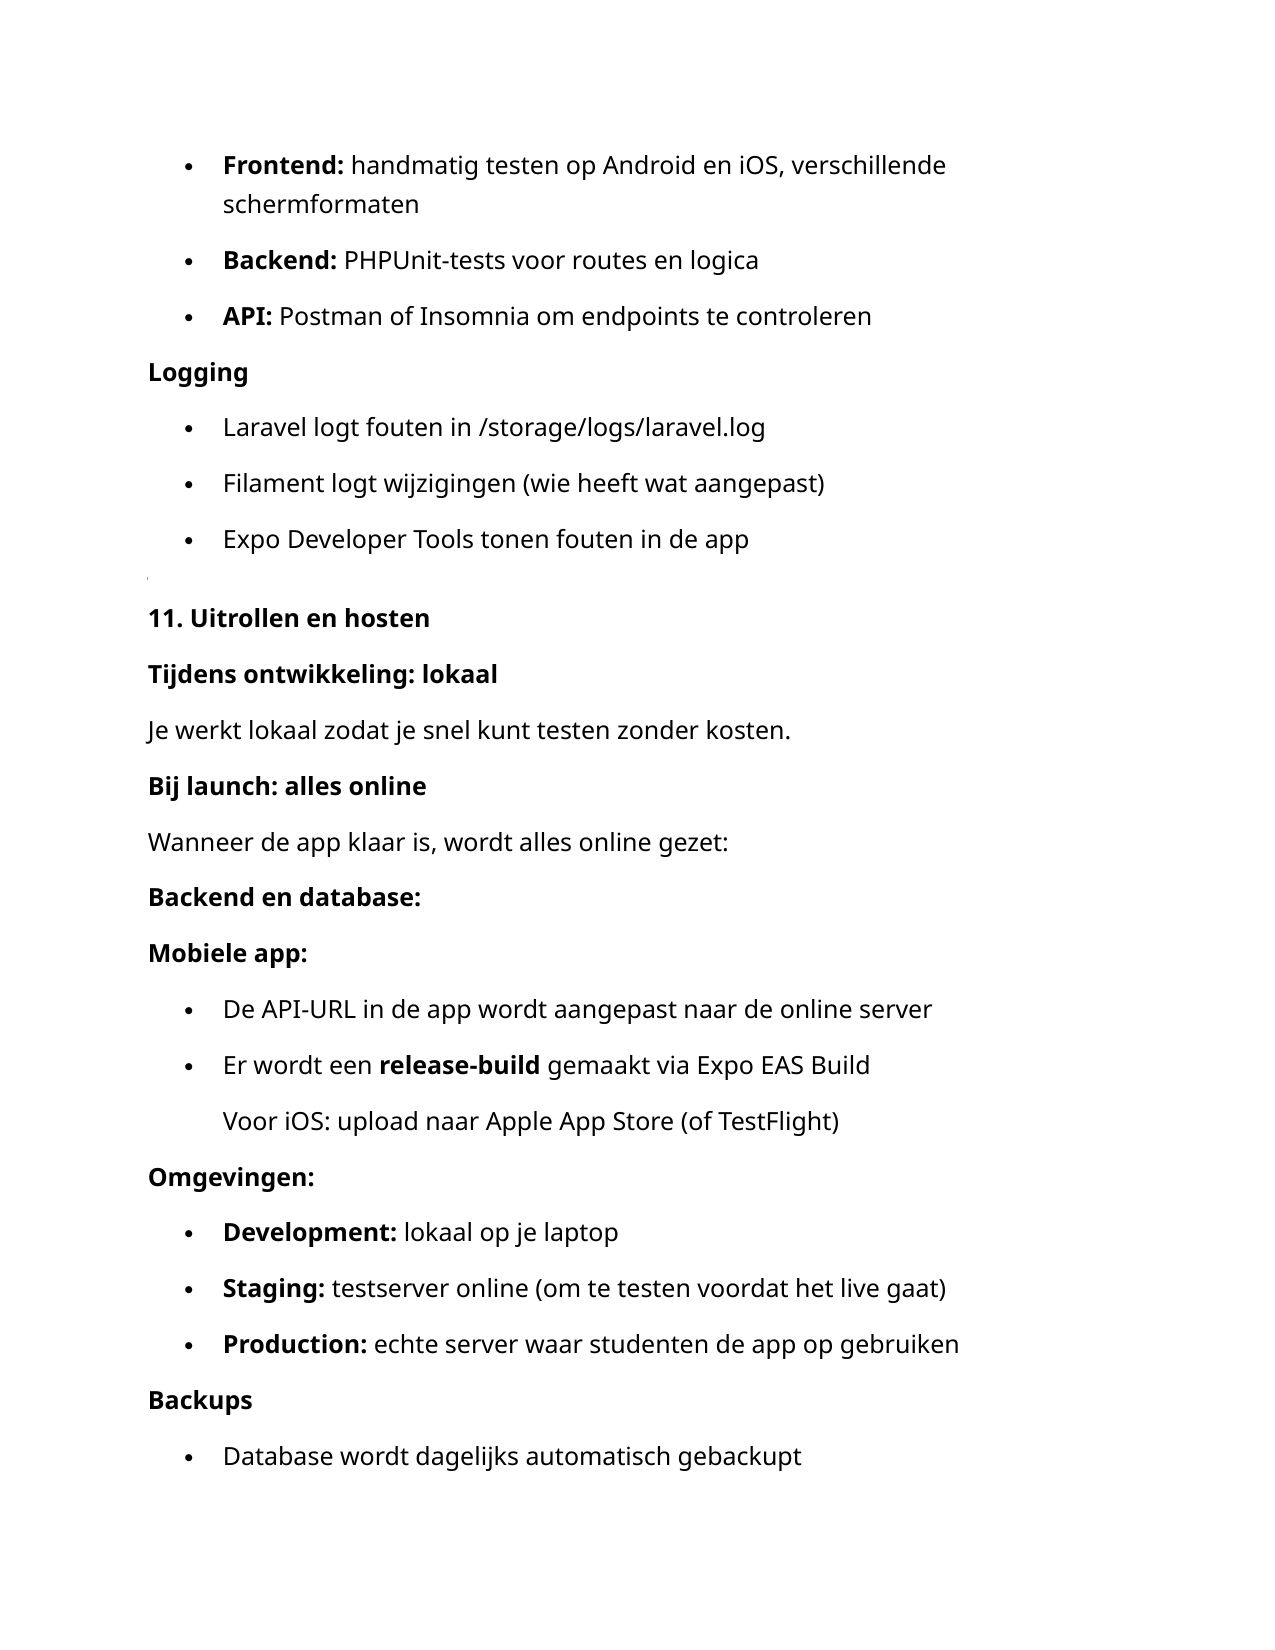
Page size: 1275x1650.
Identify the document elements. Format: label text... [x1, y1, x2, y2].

list Production: echte server waar studenten de app op gebruiken [185, 1327, 1127, 1361]
list Laravel logt fouten in /storage/logs/laravel.log [185, 410, 1127, 444]
text Backend en database: [148, 880, 1127, 914]
list De API‑URL in de app wordt aangepast naar de online server [185, 992, 1127, 1026]
text Omgevingen: [148, 1159, 1127, 1193]
list Database wordt dagelijks automatisch gebackupt [185, 1438, 1127, 1472]
list Development: lokaal op je laptop [185, 1215, 1127, 1249]
text Wanneer de app klaar is, wordt alles online gezet: [148, 824, 1127, 858]
list API: Postman of Insomnia om endpoints te controleren [185, 298, 1127, 332]
text Je werkt lokaal zodat je snel kunt testen zonder kosten. [148, 713, 1127, 747]
text Logging [148, 354, 1127, 388]
text Tijdens ontwikkeling: lokaal [148, 657, 1127, 691]
text Bij launch: alles online [148, 768, 1127, 802]
list Expo Developer Tools tonen fouten in de app [185, 522, 1127, 556]
list Er wordt een release‑build gemaakt via Expo EAS Build [185, 1048, 1127, 1082]
text Backups [148, 1383, 1127, 1417]
text Mobiele app: [148, 936, 1127, 970]
text Voor iOS: upload naar Apple App Store (of TestFlight) [223, 1103, 1127, 1137]
text 11. Uitrollen en hosten [148, 601, 1127, 635]
list Backend: PHPUnit‑tests voor routes en logica [185, 243, 1127, 277]
list Staging: testserver online (om te testen voordat het live gaat) [185, 1271, 1127, 1305]
list Frontend: handmatig testen op Android en iOS, verschillende schermformaten [185, 148, 1127, 221]
list Filament logt wijzigingen (wie heeft wat aangepast) [185, 466, 1127, 500]
